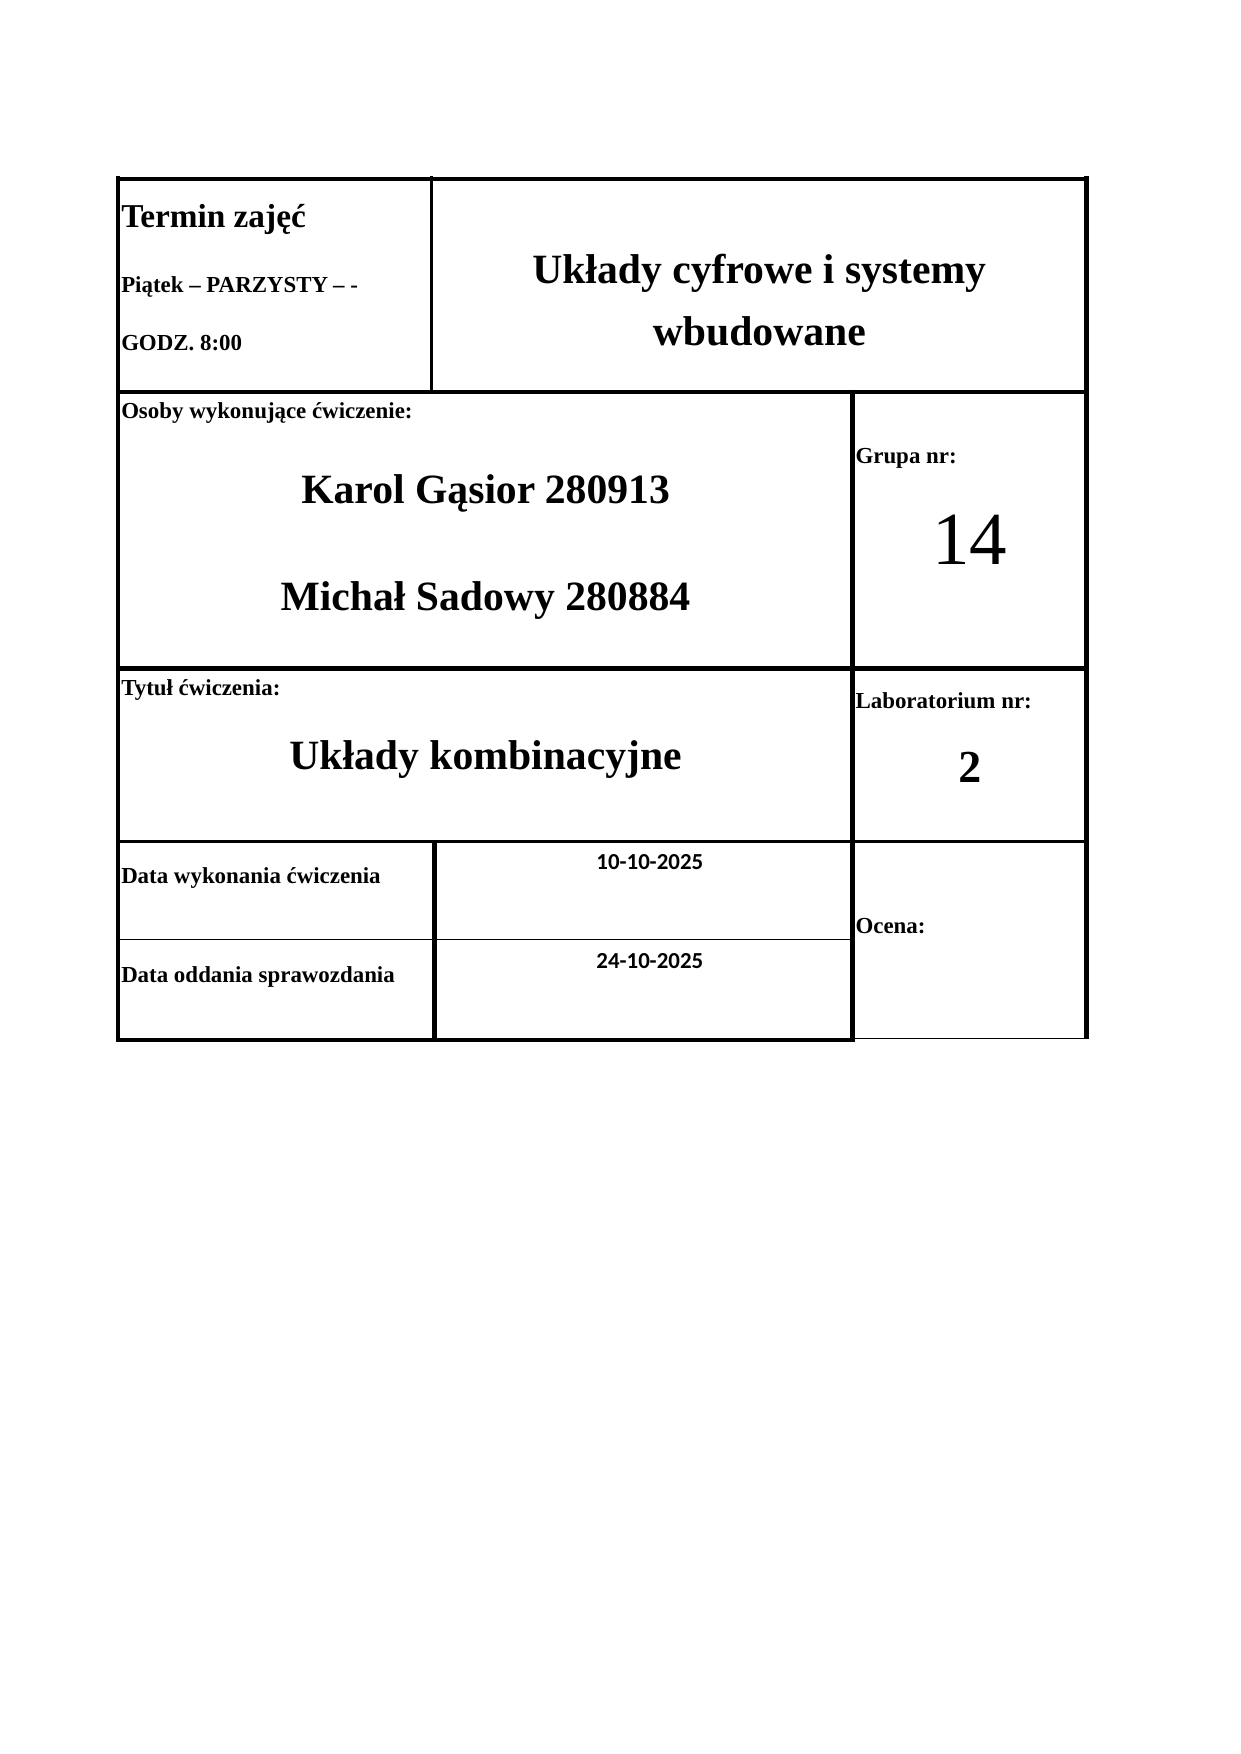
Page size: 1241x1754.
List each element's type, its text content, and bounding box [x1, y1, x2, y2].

table_cell Tytuł ćwiczenia: Układy kombinacyjne [120, 671, 850, 840]
table_cell 24-10-2025 [437, 940, 850, 1037]
table_cell Data oddania sprawozdania [120, 940, 432, 1037]
table_cell Data wykonania ćwiczenia [120, 843, 432, 939]
table_header Układy cyfrowe i systemy wbudowane [433, 181, 1084, 389]
table_cell Ocena: [855, 843, 1084, 1037]
table_cell Osoby wykonujące ćwiczenie: Karol Gąsior 280913 Michał Sadowy 280884 [120, 394, 850, 666]
table_header Termin zajęć Piątek – PARZYSTY – - GODZ. 8:00 [120, 181, 430, 389]
table_cell Grupa nr: 14 [855, 394, 1084, 666]
table_cell 10-10-2025 [437, 843, 850, 939]
table_cell Laboratorium nr: 2 [855, 671, 1084, 840]
